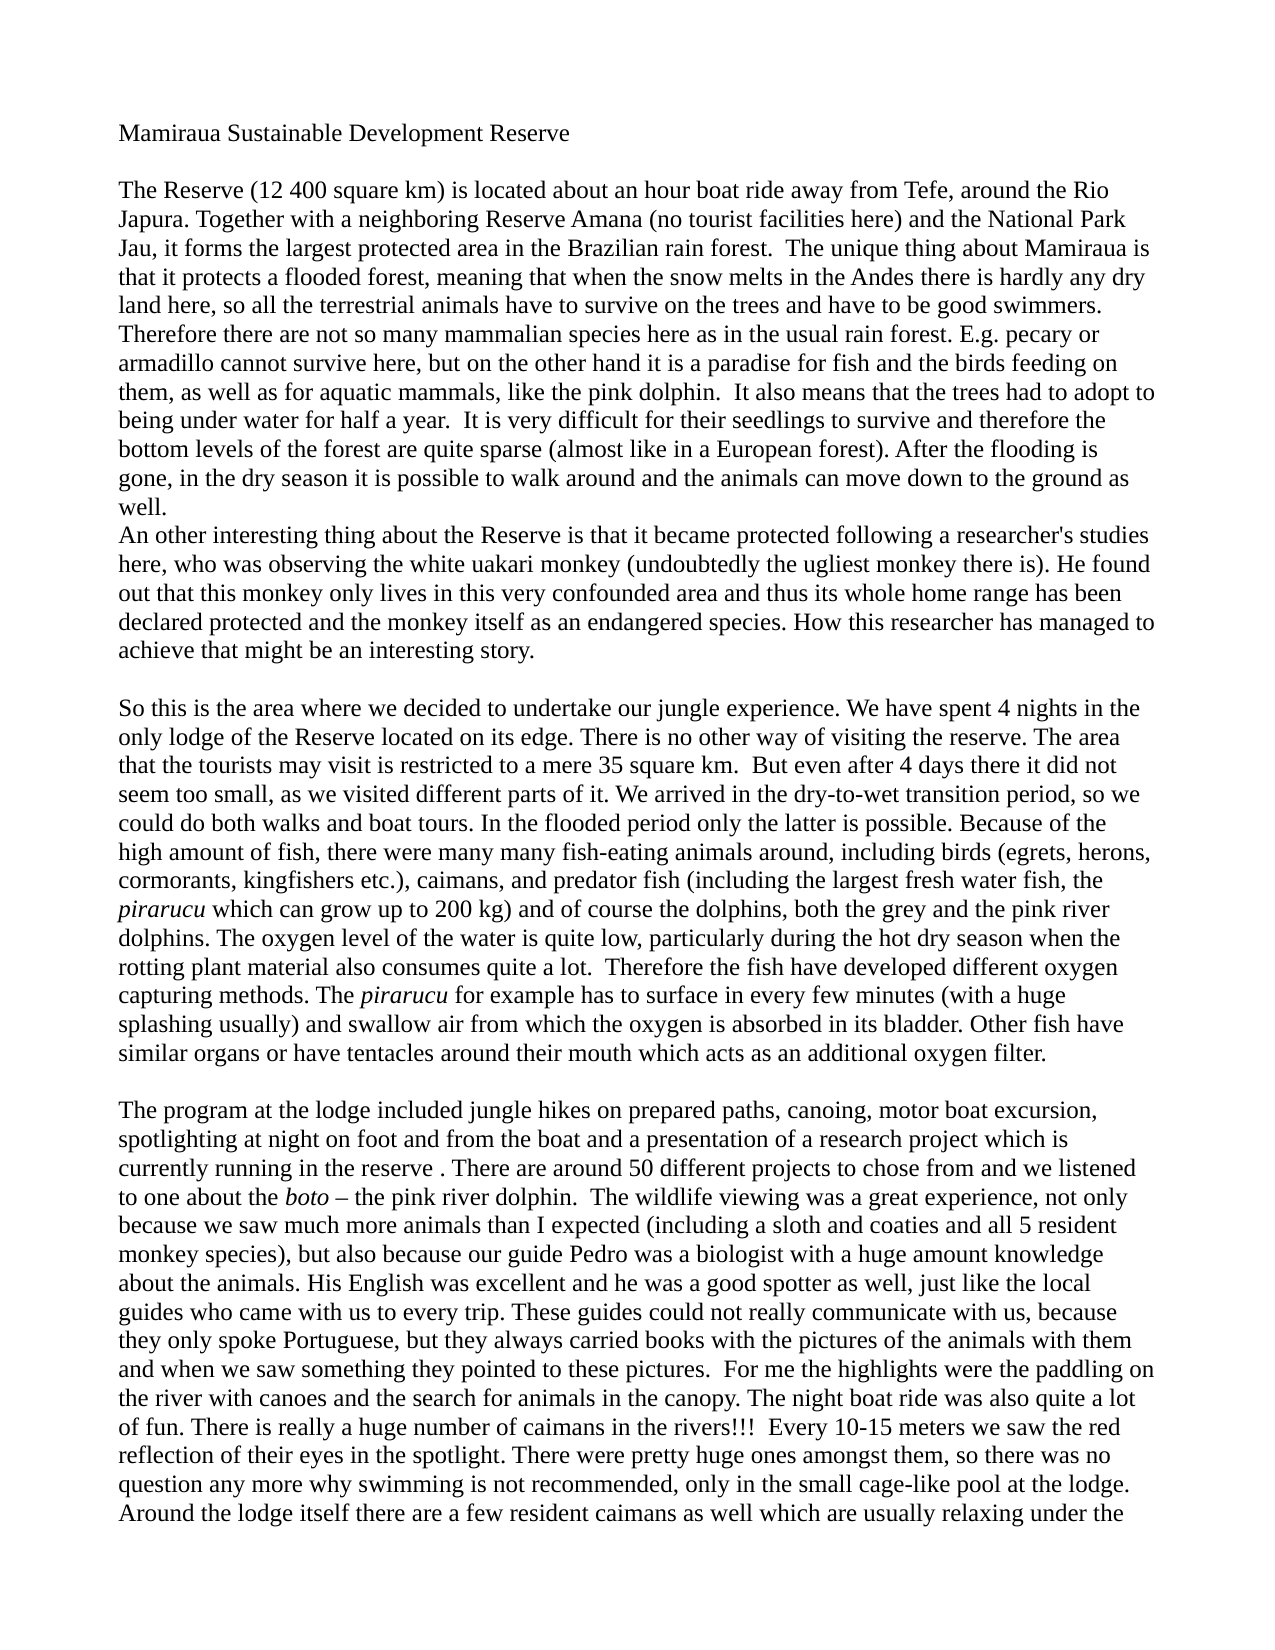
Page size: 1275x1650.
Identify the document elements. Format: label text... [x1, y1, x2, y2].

text An other interesting thing about the Reserve is that it became protected following a researcher's studies here, who was observing the white uakari monkey (undoubtedly the ugliest monkey there is). He found out that this monkey only lives in this very confounded area and thus its whole home range has been declared protected and the monkey itself as an endangered species. How this researcher has managed to achieve that might be an interesting story. [118, 521, 1157, 664]
text The program at the lodge included jungle hikes on prepared paths, canoing, motor boat excursion, spotlighting at night on foot and from the boat and a presentation of a research project which is currently running in the reserve . There are around 50 different projects to chose from and we listened to one about the boto – the pink river dolphin. The wildlife viewing was a great experience, not only because we saw much more animals than I expected (including a sloth and coaties and all 5 resident monkey species), but also because our guide Pedro was a biologist with a huge amount knowledge about the animals. His English was excellent and he was a good spotter as well, just like the local guides who came with us to every trip. These guides could not really communicate with us, because they only spoke Portuguese, but they always carried books with the pictures of the animals with them and when we saw something they pointed to these pictures. For me the highlights were the paddling on the river with canoes and the search for animals in the canopy. The night boat ride was also quite a lot of fun. There is really a huge number of caimans in the rivers!!! Every 10-15 meters we saw the red reflection of their eyes in the spotlight. There were pretty huge ones amongst them, so there was no question any more why swimming is not recommended, only in the small cage-like pool at the lodge. Around the lodge itself there are a few resident caimans as well which are usually relaxing under the [118, 1096, 1157, 1527]
text The Reserve (12 400 square km) is located about an hour boat ride away from Tefe, around the Rio Japura. Together with a neighboring Reserve Amana (no tourist facilities here) and the National Park Jau, it forms the largest protected area in the Brazilian rain forest. The unique thing about Mamiraua is that it protects a flooded forest, meaning that when the snow melts in the Andes there is hardly any dry land here, so all the terrestrial animals have to survive on the trees and have to be good swimmers. Therefore there are not so many mammalian species here as in the usual rain forest. E.g. pecary or armadillo cannot survive here, but on the other hand it is a paradise for fish and the birds feeding on them, as well as for aquatic mammals, like the pink dolphin. It also means that the trees had to adopt to being under water for half a year. It is very difficult for their seedlings to survive and therefore the bottom levels of the forest are quite sparse (almost like in a European forest). After the flooding is gone, in the dry season it is possible to walk around and the animals can move down to the ground as well. [118, 176, 1157, 521]
text So this is the area where we decided to undertake our jungle experience. We have spent 4 nights in the only lodge of the Reserve located on its edge. There is no other way of visiting the reserve. The area that the tourists may visit is restricted to a mere 35 square km. But even after 4 days there it did not seem too small, as we visited different parts of it. We arrived in the dry-to-wet transition period, so we could do both walks and boat tours. In the flooded period only the latter is possible. Because of the high amount of fish, there were many many fish-eating animals around, including birds (egrets, herons, cormorants, kingfishers etc.), caimans, and predator fish (including the largest fresh water fish, the pirarucu which can grow up to 200 kg) and of course the dolphins, both the grey and the pink river dolphins. The oxygen level of the water is quite low, particularly during the hot dry season when the rotting plant material also consumes quite a lot. Therefore the fish have developed different oxygen capturing methods. The pirarucu for example has to surface in every few minutes (with a huge splashing usually) and swallow air from which the oxygen is absorbed in its bladder. Other fish have similar organs or have tentacles around their mouth which acts as an additional oxygen filter. [118, 693, 1157, 1067]
text Mamiraua Sustainable Development Reserve [118, 118, 1157, 147]
